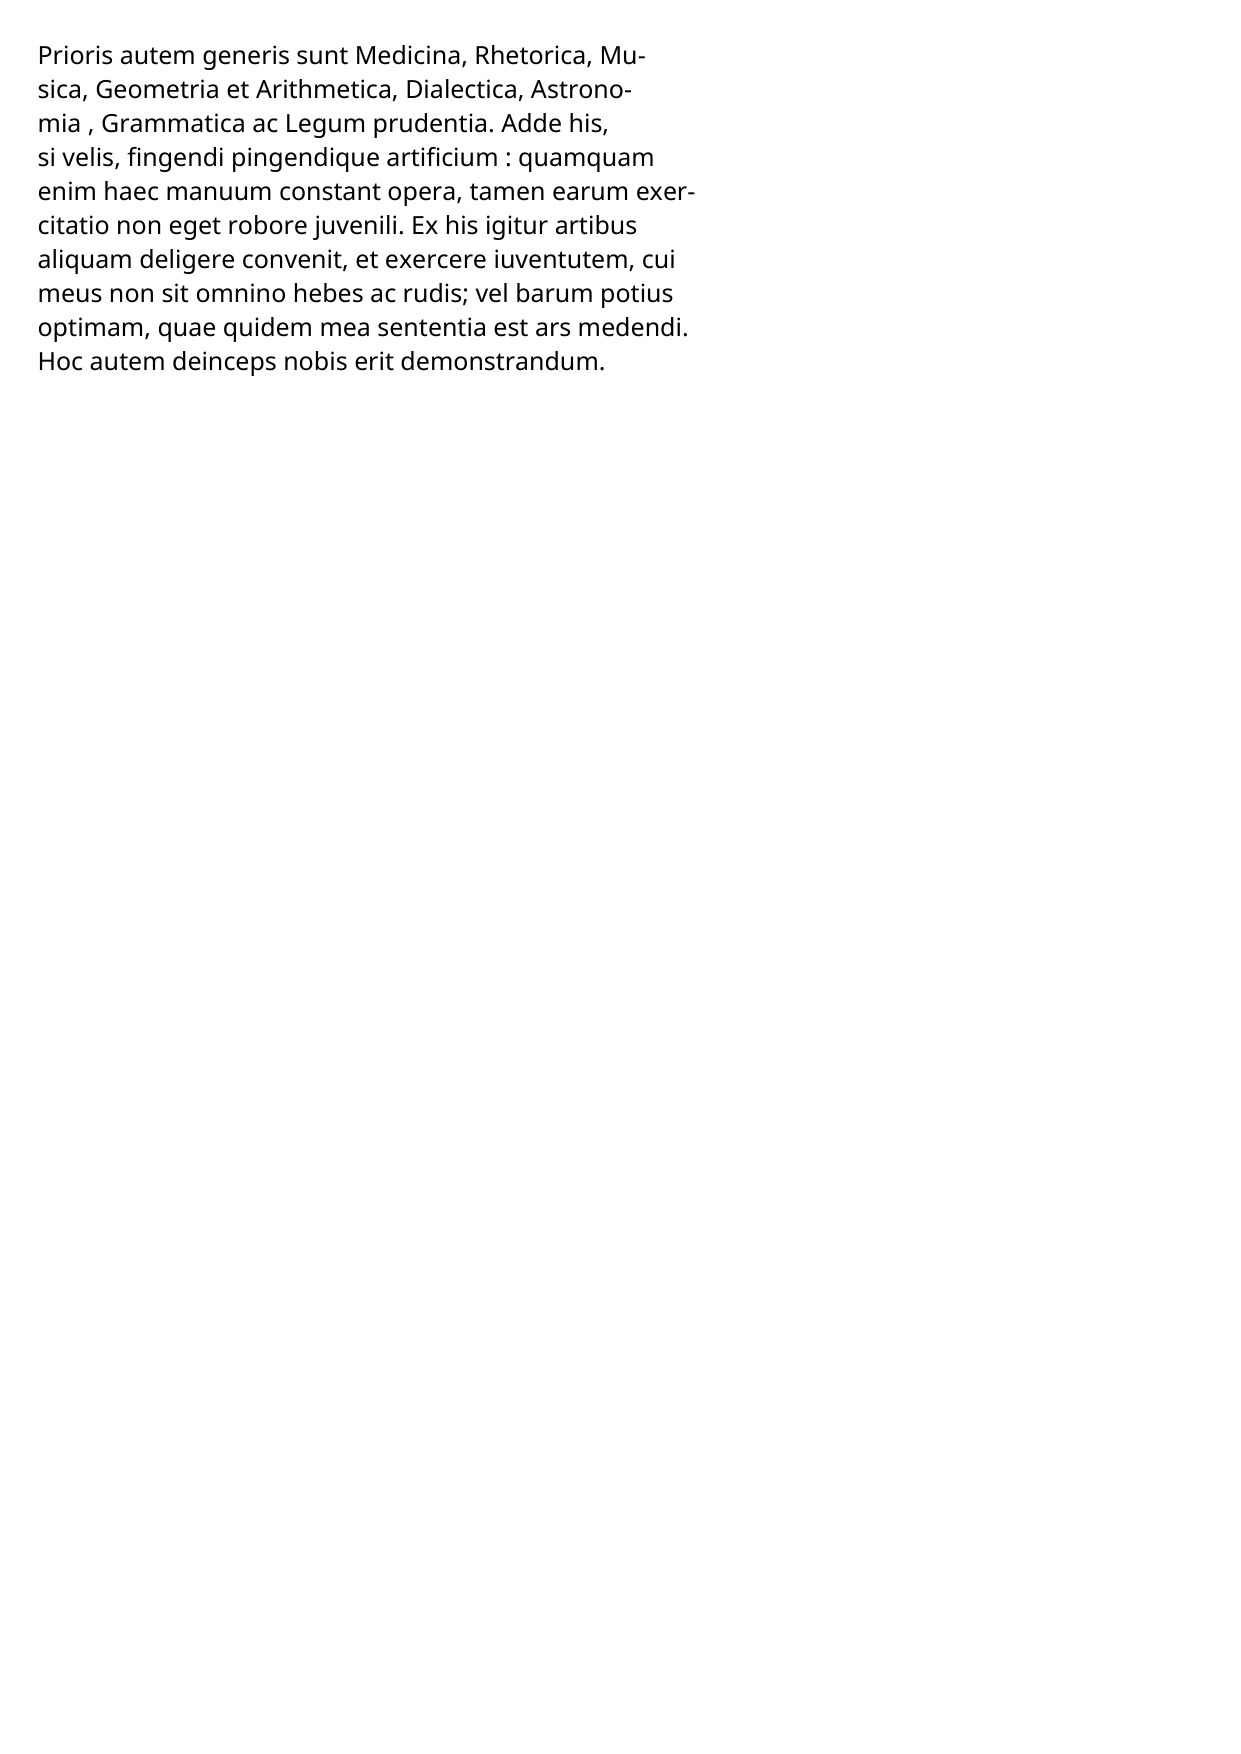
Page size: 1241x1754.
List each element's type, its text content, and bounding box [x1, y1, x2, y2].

text Prioris autem generis sunt Medicina, Rhetorica, Mu- sica, Geometria et Arithmetica, Dialectica, Astrono- mia , Grammatica ac Legum prudentia. Adde his, si velis, fingendi pingendique artificium : quamquam enim haec manuum constant opera, tamen earum exer- citatio non eget robore juvenili. Ex his igitur artibus aliquam deligere convenit, et exercere iuventutem, cui meus non sit omnino hebes ac rudis; vel barum potius optimam, quae quidem mea sententia est ars medendi. Hoc autem deinceps nobis erit demonstrandum. [37, 37, 1203, 378]
